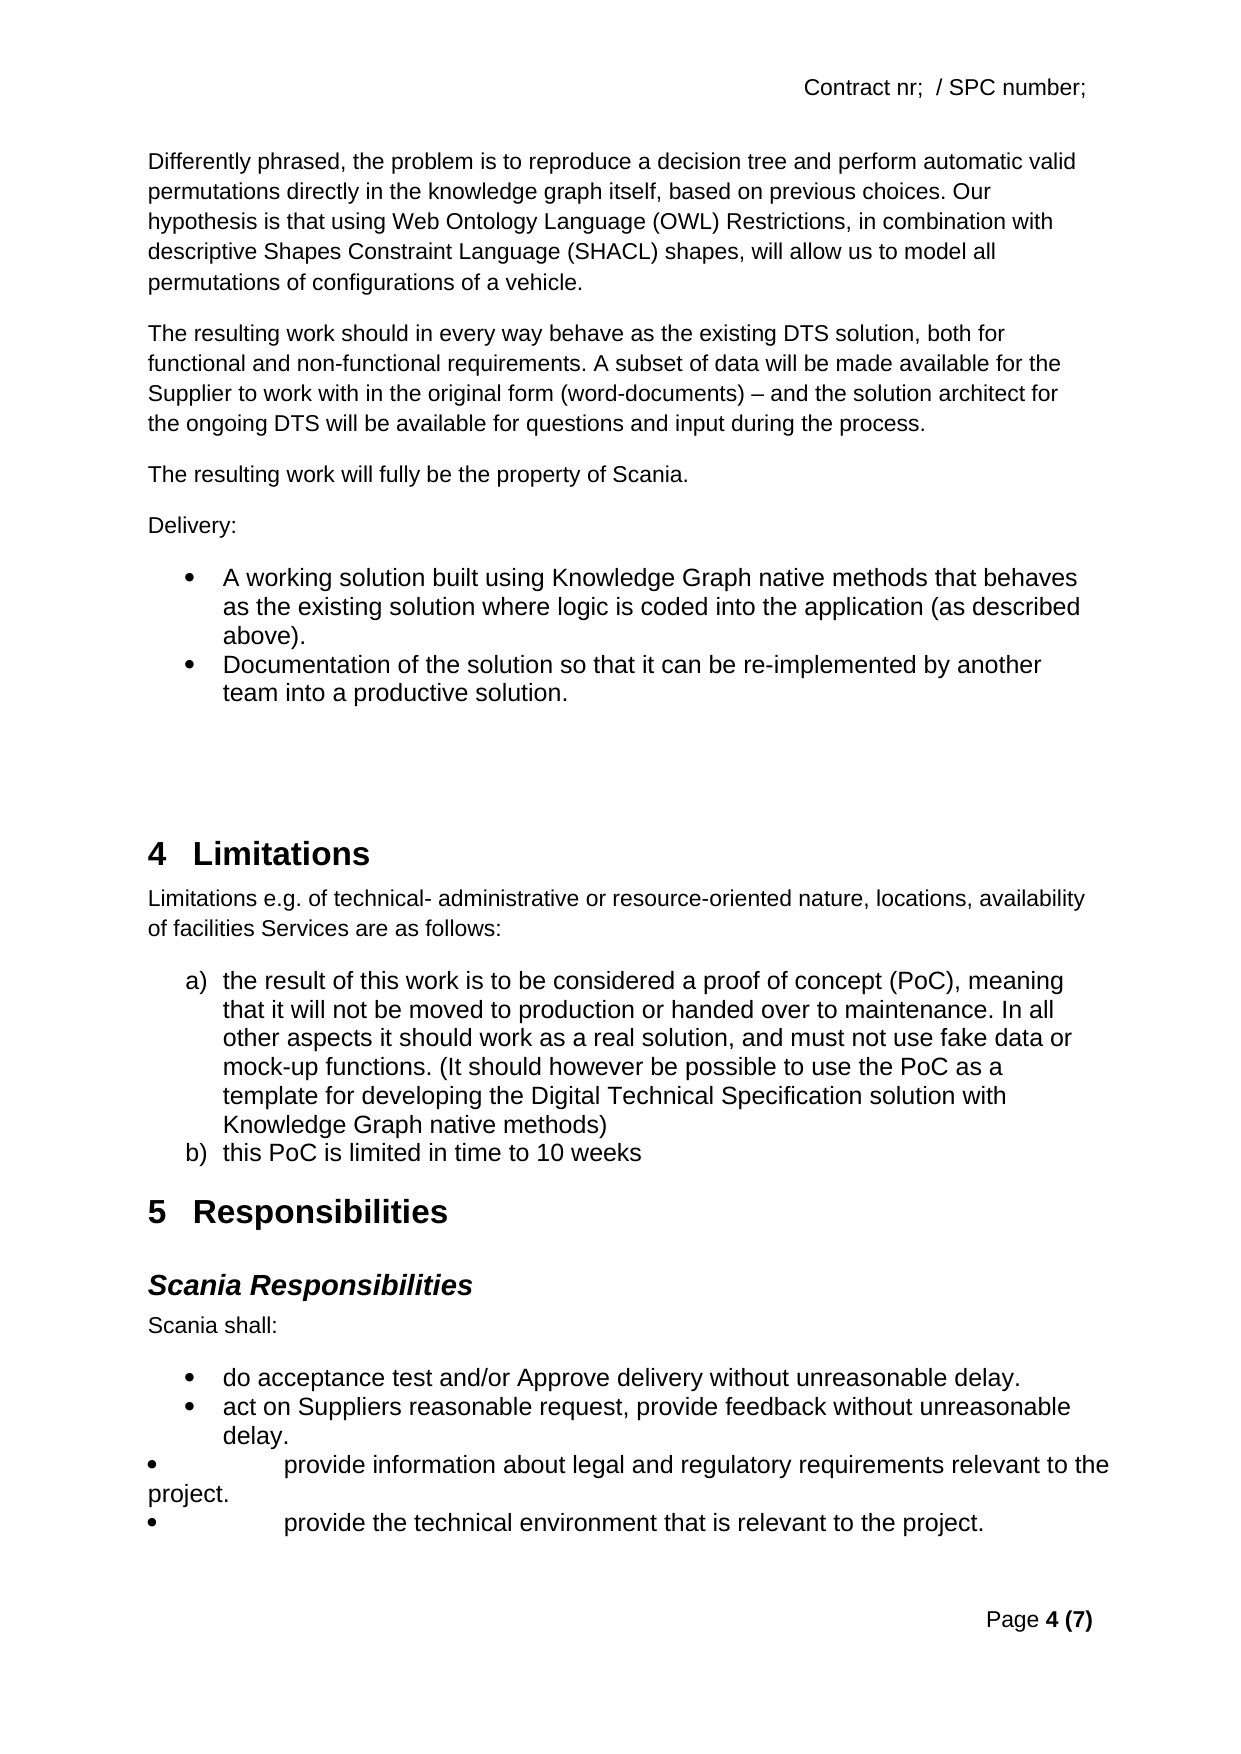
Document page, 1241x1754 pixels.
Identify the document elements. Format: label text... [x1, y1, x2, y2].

list act on Suppliers reasonable request, provide feedback without unreasonable delay. [185, 1392, 1093, 1450]
list this PoC is limited in time to 10 weeks [185, 1138, 1093, 1167]
text The resulting work will fully be the property of Scania. [148, 461, 1093, 487]
text Scania shall: [148, 1312, 1093, 1339]
text Limitations e.g. of technical- administrative or resource-oriented nature, locations, availability of facilities Services are as follows: [148, 885, 1093, 941]
text Differently phrased, the problem is to reproduce a decision tree and perform automatic valid permutations directly in the knowledge graph itself, based on previous choices. Our hypothesis is that using Web Ontology Language (OWL) Restrictions, in combination with descriptive Shapes Constraint Language (SHACL) shapes, will allow us to model all permutations of configurations of a vehicle. [148, 148, 1093, 295]
list A working solution built using Knowledge Graph native methods that behaves as the existing solution where logic is coded into the application (as described above). [185, 563, 1093, 649]
subtitle Scania Responsibilities [148, 1268, 1093, 1301]
list provide information about legal and regulatory requirements relevant to the project. [148, 1450, 1152, 1507]
text The resulting work should in every way behave as the existing DTS solution, both for functional and non-functional requirements. A subset of data will be made available for the Supplier to work with in the original form (word-documents) – and the solution architect for the ongoing DTS will be available for questions and input during the process. [148, 319, 1093, 436]
subtitle Responsibilities [148, 1192, 1093, 1231]
subtitle Limitations [148, 834, 1093, 873]
text Delivery: [148, 512, 1093, 538]
list provide the technical environment that is relevant to the project. [148, 1507, 1152, 1536]
list do acceptance test and/or Approve delivery without unreasonable delay. [185, 1363, 1093, 1392]
list the result of this work is to be considered a proof of concept (PoC), meaning that it will not be moved to production or handed over to maintenance. In all other aspects it should work as a real solution, and must not use fake data or mock-up functions. (It should however be possible to use the PoC as a template for developing the Digital Technical Specification solution with Knowledge Graph native methods) [185, 966, 1093, 1138]
list Documentation of the solution so that it can be re-implemented by another team into a productive solution. [185, 649, 1093, 707]
